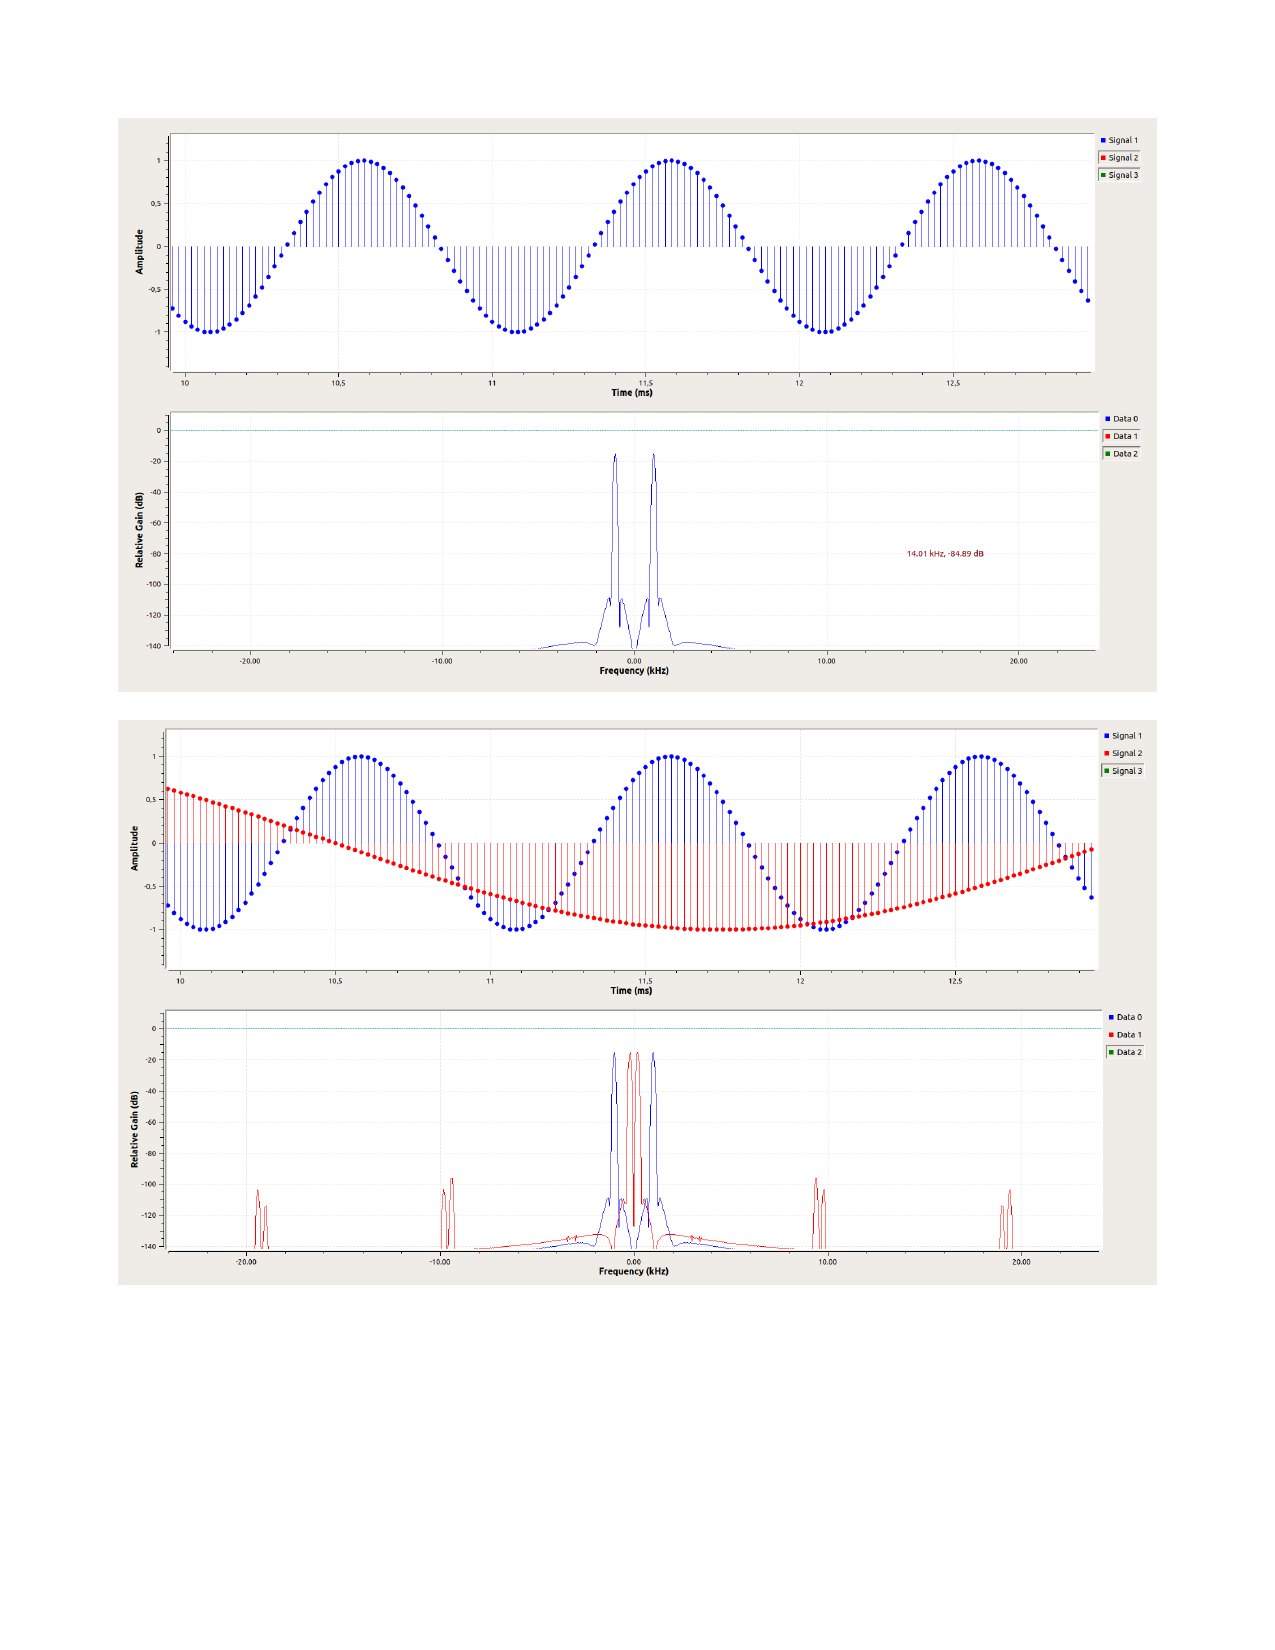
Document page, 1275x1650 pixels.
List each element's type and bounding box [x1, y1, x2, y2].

picture [118, 118, 1157, 692]
picture [118, 720, 1157, 1285]
